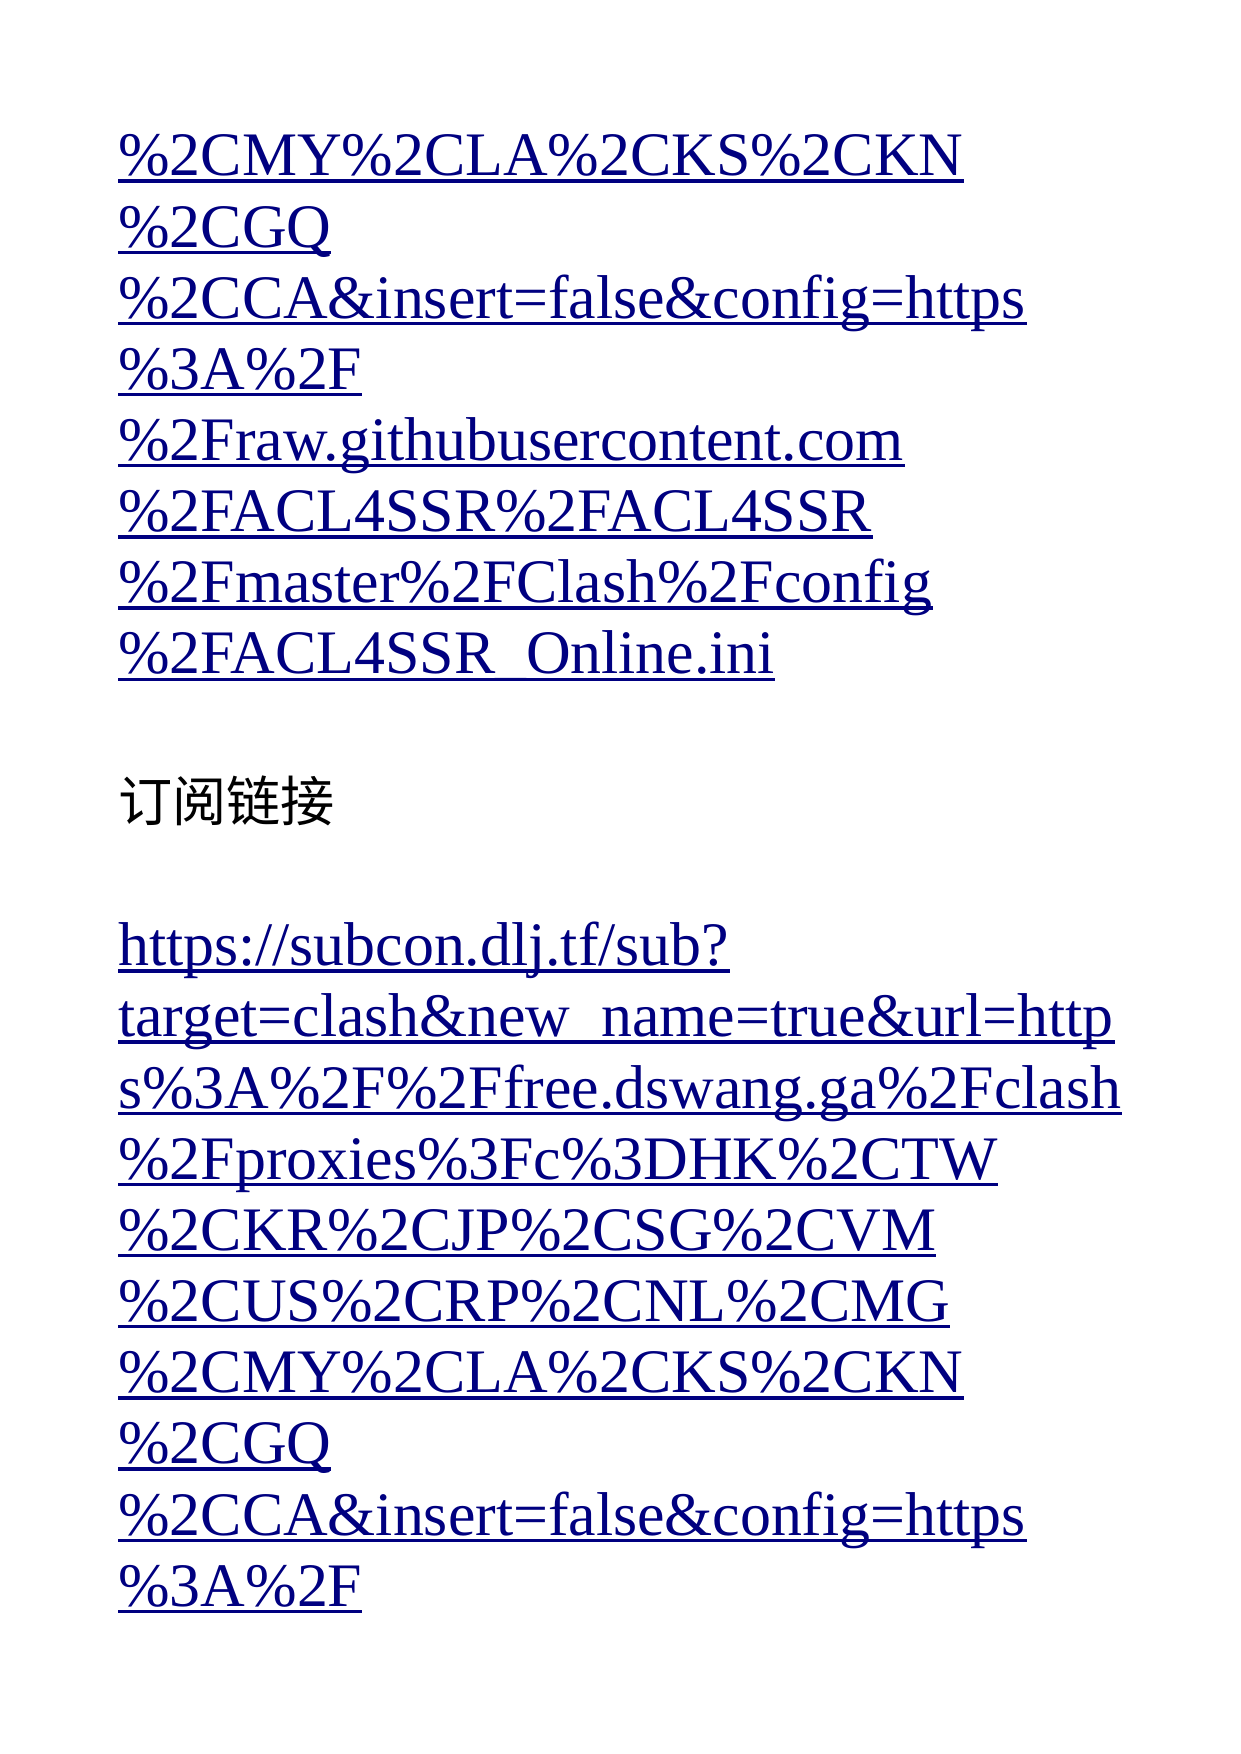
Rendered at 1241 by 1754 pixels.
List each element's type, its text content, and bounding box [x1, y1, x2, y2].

text %2CMY%2CLA%2CKS%2CKN%2CGQ%2CCA&insert=false&config=https%3A%2F%2Fraw.githubusercontent.com%2FACL4SSR%2FACL4SSR%2Fmaster%2FClash%2Fconfig%2FACL4SSR_Online.ini [118, 118, 1122, 687]
text %2Fproxies%3Fc%3DHK%2CTW%2CKR%2CJP%2CSG%2CVM%2CUS%2CRP%2CNL%2CMG%2CMY%2CLA%2CKS%2CKN%2CGQ%2CCA&insert=false&config=https%3A%2F [118, 1115, 1122, 1619]
text 订阅链接 [118, 758, 1122, 837]
text https://subcon.dlj.tf/sub?target=clash&new_name=true&url=https%3A%2F%2Ffree.dswang.ga%2Fclash [118, 908, 1122, 1112]
